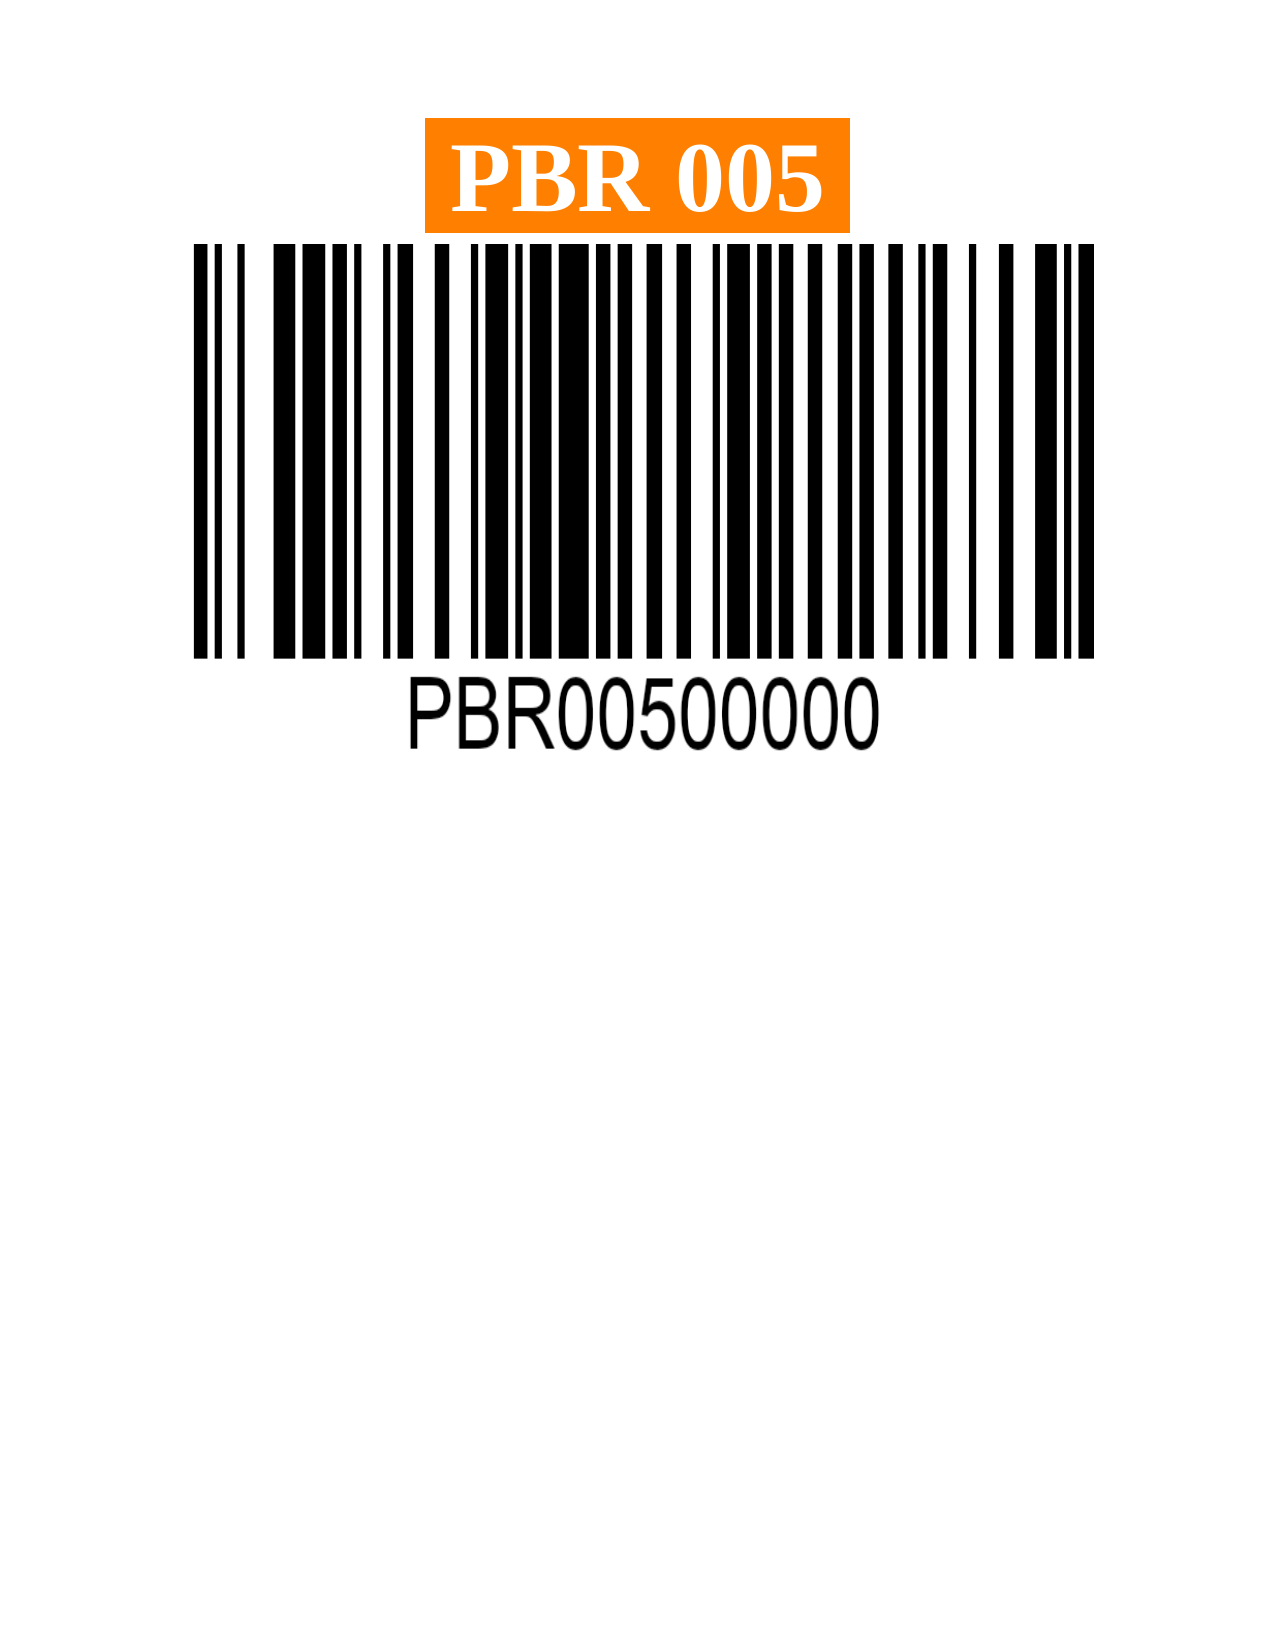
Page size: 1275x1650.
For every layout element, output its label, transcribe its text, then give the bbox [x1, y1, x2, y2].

picture [193, 244, 1094, 770]
text PBR 005 [118, 118, 1157, 233]
